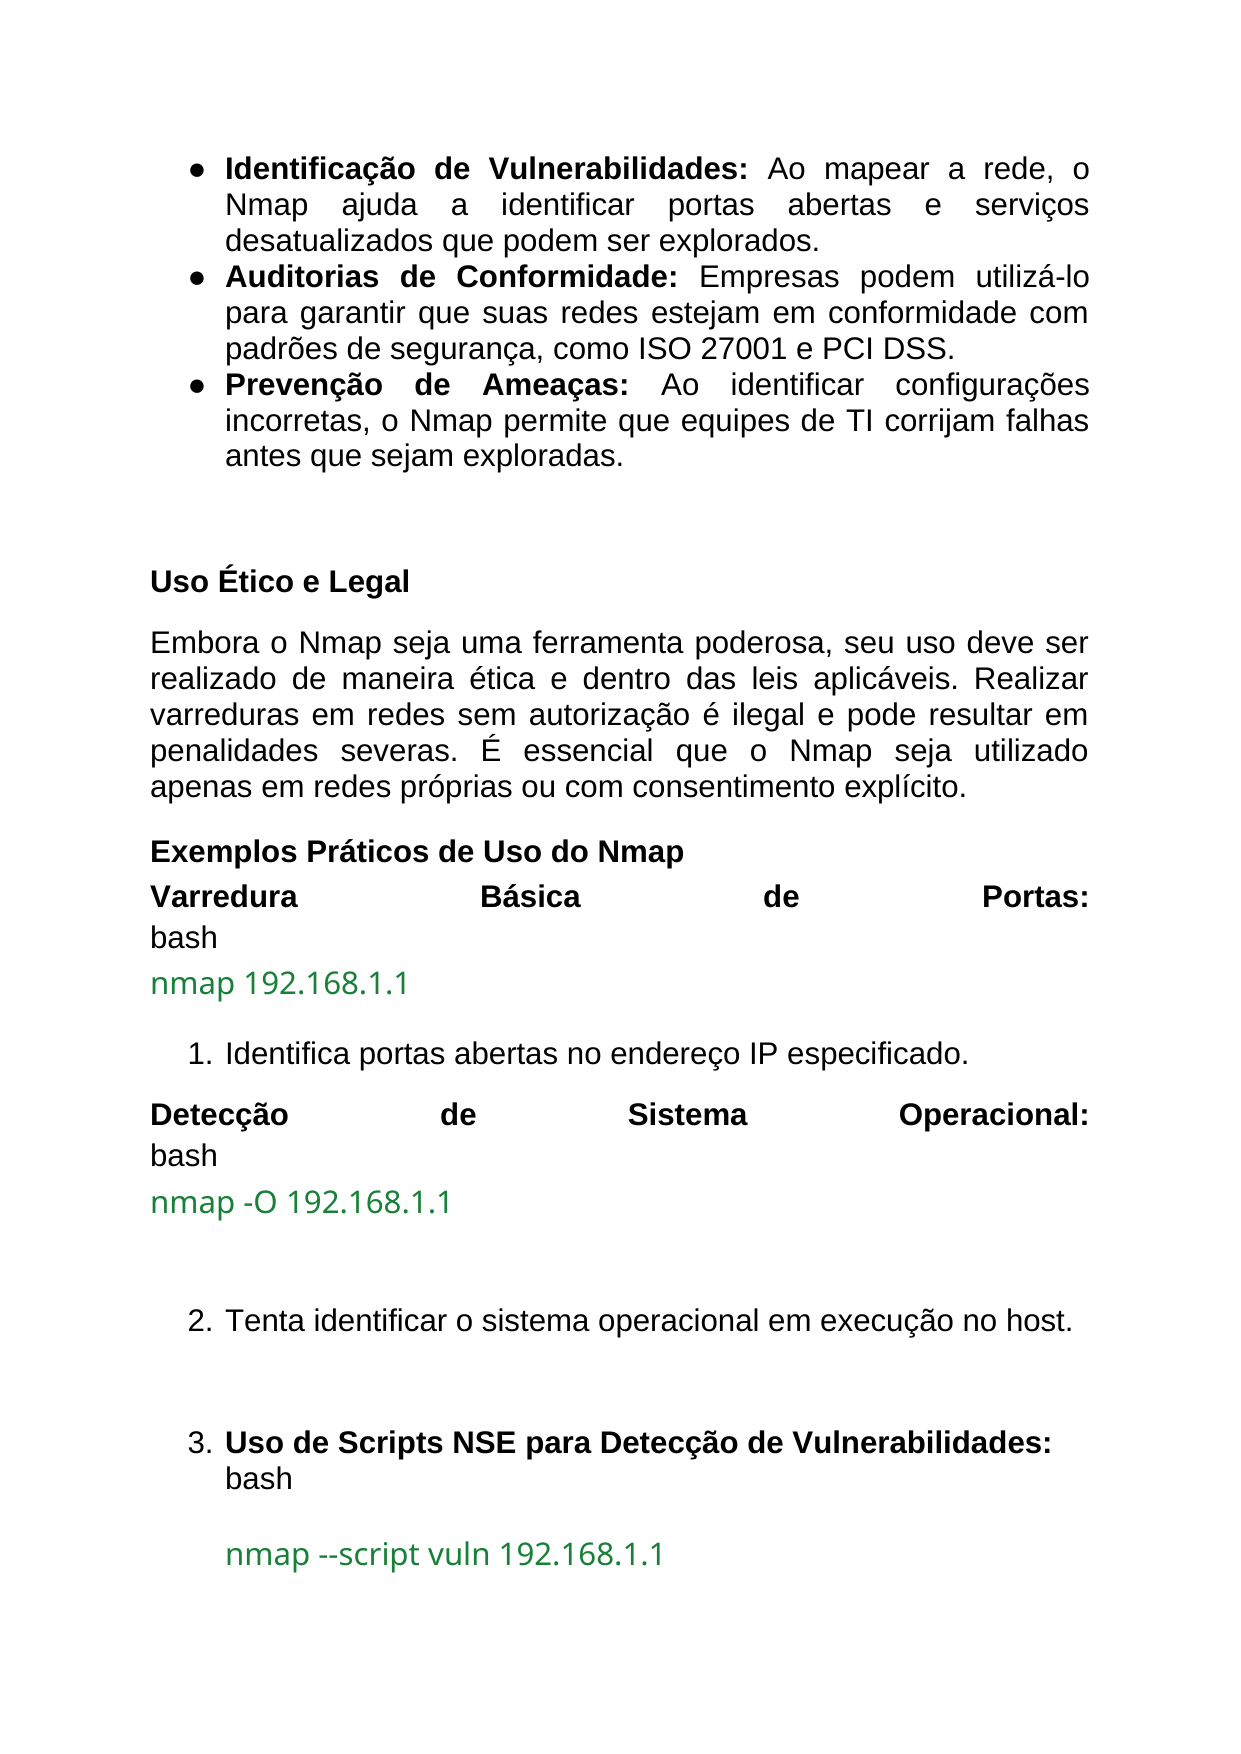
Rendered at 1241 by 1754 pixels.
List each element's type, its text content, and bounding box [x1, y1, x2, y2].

subtitle Uso Ético e Legal [150, 563, 1090, 599]
list Tenta identificar o sistema operacional em execução no host. [187, 1302, 1090, 1338]
list Identificação de Vulnerabilidades: Ao mapear a rede, o Nmap ajuda a identificar portas abertas e serviços desatualizados que podem ser explorados. [187, 150, 1090, 258]
list Uso de Scripts NSE para Detecção de Vulnerabilidades: bash nmap --script vuln 192.168.1.1 [187, 1424, 1090, 1575]
text Embora o Nmap seja uma ferramenta poderosa, seu uso deve ser realizado de maneira ética e dentro das leis aplicáveis. Realizar varreduras em redes sem autorização é ilegal e pode resultar em penalidades severas. É essencial que o Nmap seja utilizado apenas em redes próprias ou com consentimento explícito. [150, 624, 1090, 804]
list Prevenção de Ameaças: Ao identificar configurações incorretas, o Nmap permite que equipes de TI corrijam falhas antes que sejam exploradas. [187, 366, 1090, 473]
list Auditorias de Conformidade: Empresas podem utilizá-lo para garantir que suas redes estejam em conformidade com padrões de segurança, como ISO 27001 e PCI DSS. [187, 258, 1090, 366]
list Identifica portas abertas no endereço IP especificado. [187, 1035, 1090, 1071]
text Varredura Básica de Portas: bash nmap 192.168.1.1 [150, 878, 1090, 1004]
subtitle Exemplos Práticos de Uso do Nmap [150, 833, 1090, 869]
text Detecção de Sistema Operacional: bash nmap -O 192.168.1.1 [150, 1096, 1090, 1222]
